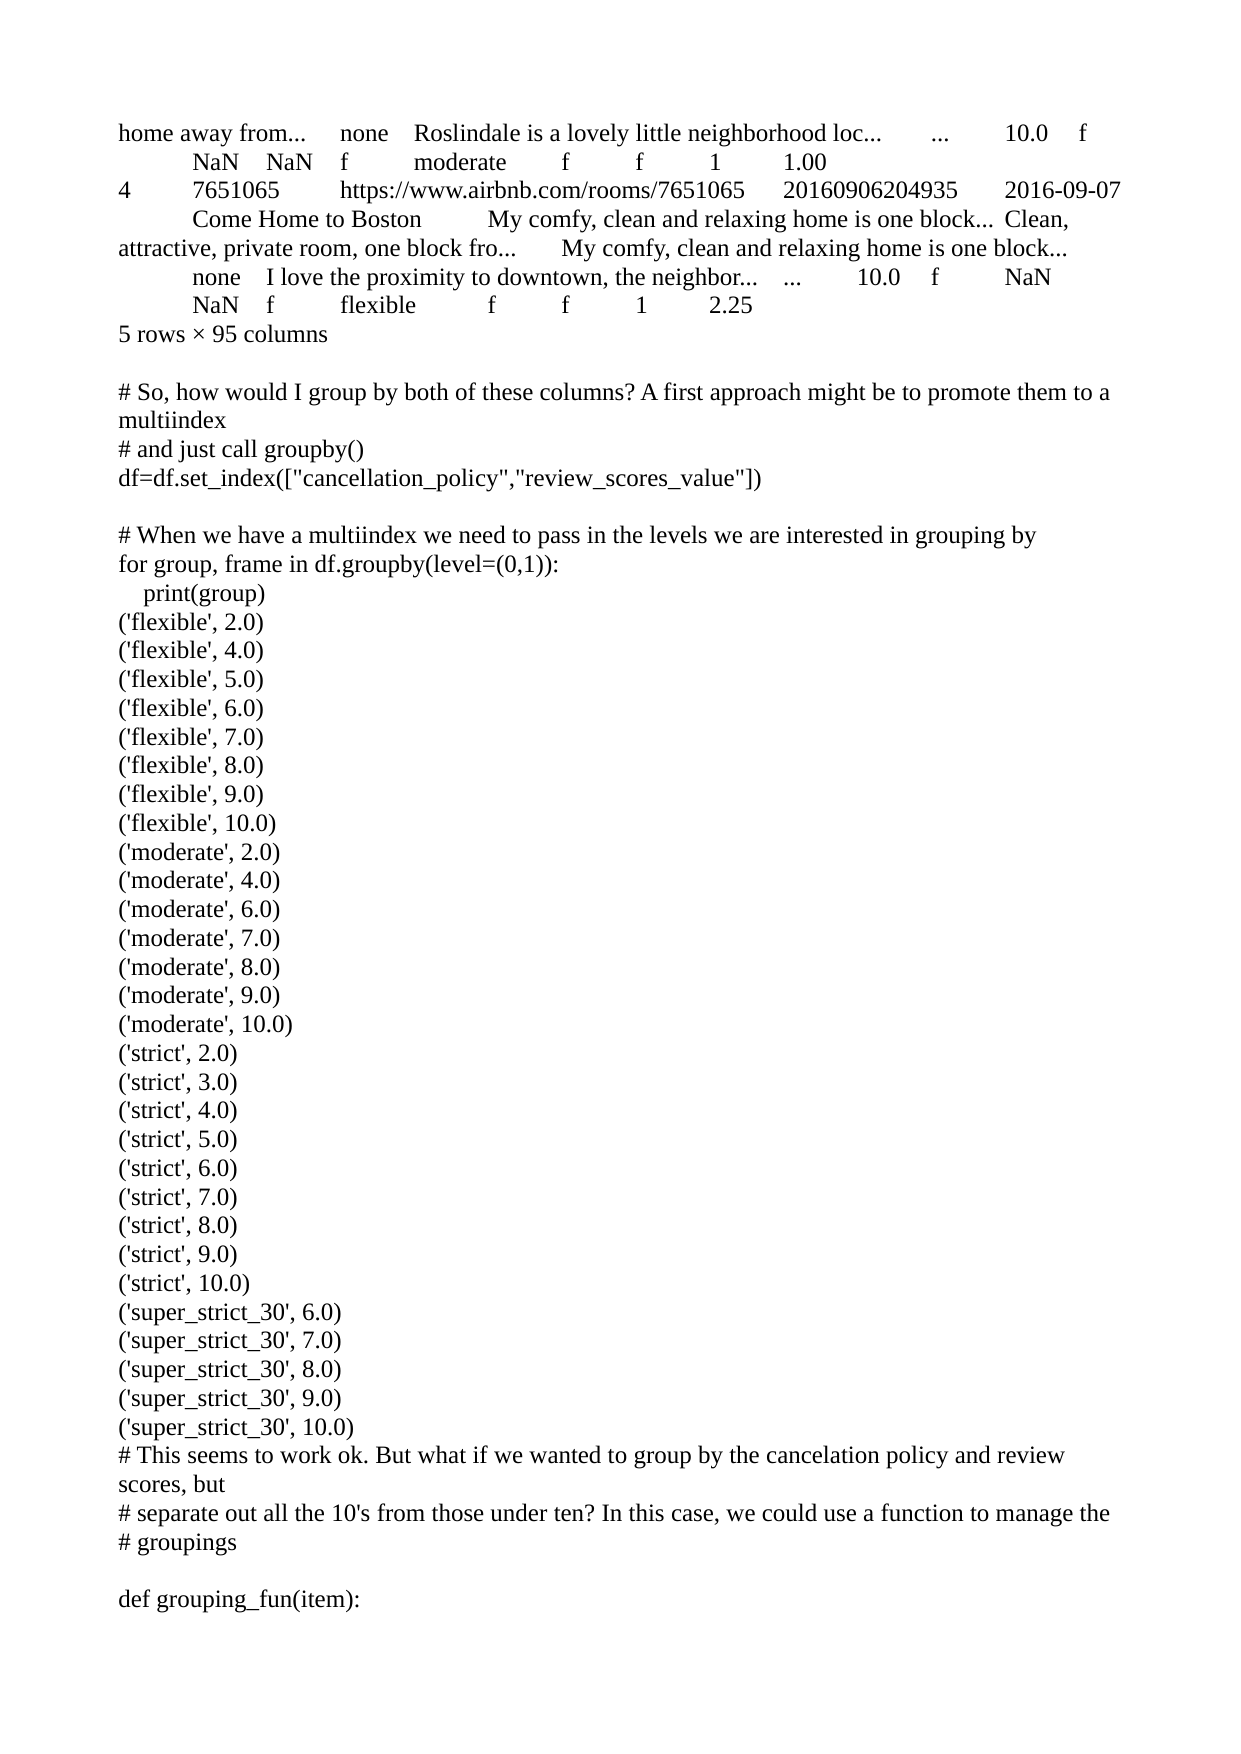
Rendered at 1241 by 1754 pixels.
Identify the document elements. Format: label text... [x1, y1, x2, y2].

text ('flexible', 6.0) [118, 693, 1122, 722]
text ('strict', 3.0) [118, 1067, 1122, 1096]
text ('moderate', 10.0) [118, 1009, 1122, 1038]
text ('flexible', 4.0) [118, 636, 1122, 664]
text df=df.set_index(["cancellation_policy","review_scores_value"]) [118, 463, 1122, 492]
text # When we have a multiindex we need to pass in the levels we are interested in grouping by [118, 521, 1122, 549]
text ('super_strict_30', 9.0) [118, 1383, 1122, 1412]
text ('flexible', 7.0) [118, 722, 1122, 751]
text # separate out all the 10's from those under ten? In this case, we could use a function to manage the [118, 1498, 1122, 1527]
text ('strict', 9.0) [118, 1239, 1122, 1268]
text # So, how would I group by both of these columns? A first approach might be to promote them to a multiindex [118, 377, 1122, 434]
text ('flexible', 9.0) [118, 779, 1122, 808]
text ('flexible', 10.0) [118, 808, 1122, 837]
text ('super_strict_30', 8.0) [118, 1354, 1122, 1383]
text ('moderate', 6.0) [118, 894, 1122, 923]
text ('moderate', 2.0) [118, 837, 1122, 866]
text ('moderate', 9.0) [118, 981, 1122, 1009]
text for group, frame in df.groupby(level=(0,1)): [118, 549, 1122, 578]
text ​ [118, 492, 1122, 521]
text ('flexible', 5.0) [118, 664, 1122, 693]
text ('strict', 6.0) [118, 1153, 1122, 1182]
text ('strict', 4.0) [118, 1096, 1122, 1124]
text 5 rows × 95 columns [118, 319, 1122, 348]
text 4 7651065 https://www.airbnb.com/rooms/7651065 20160906204935 2016-09-07 Come Home to Boston My comfy, clean and relaxing home is one block... Clean, attractive, private room, one block fro... My comfy, clean and relaxing home is one block... none I love the proximity to downtown, the neighbor... ... 10.0 f NaN NaN f flexible f f 1 2.25 [118, 176, 1122, 319]
text ('moderate', 4.0) [118, 866, 1122, 894]
text # and just call groupby() [118, 434, 1122, 463]
text ('strict', 8.0) [118, 1211, 1122, 1239]
text ​ [118, 1556, 1122, 1584]
text home away from... none Roslindale is a lovely little neighborhood loc... ... 10.0 f NaN NaN f moderate f f 1 1.00 [118, 118, 1122, 176]
text ('moderate', 7.0) [118, 923, 1122, 952]
text print(group) [118, 578, 1122, 607]
text ('flexible', 8.0) [118, 751, 1122, 779]
text # This seems to work ok. But what if we wanted to group by the cancelation policy and review scores, but [118, 1441, 1122, 1498]
text ('super_strict_30', 7.0) [118, 1326, 1122, 1354]
text ('super_strict_30', 6.0) [118, 1297, 1122, 1326]
text ('super_strict_30', 10.0) [118, 1412, 1122, 1441]
text ('strict', 5.0) [118, 1124, 1122, 1153]
text ('strict', 2.0) [118, 1038, 1122, 1067]
text def grouping_fun(item): [118, 1584, 1122, 1613]
text ('moderate', 8.0) [118, 952, 1122, 981]
text ('strict', 10.0) [118, 1268, 1122, 1297]
text # groupings [118, 1527, 1122, 1556]
text ('flexible', 2.0) [118, 607, 1122, 636]
text ('strict', 7.0) [118, 1182, 1122, 1211]
